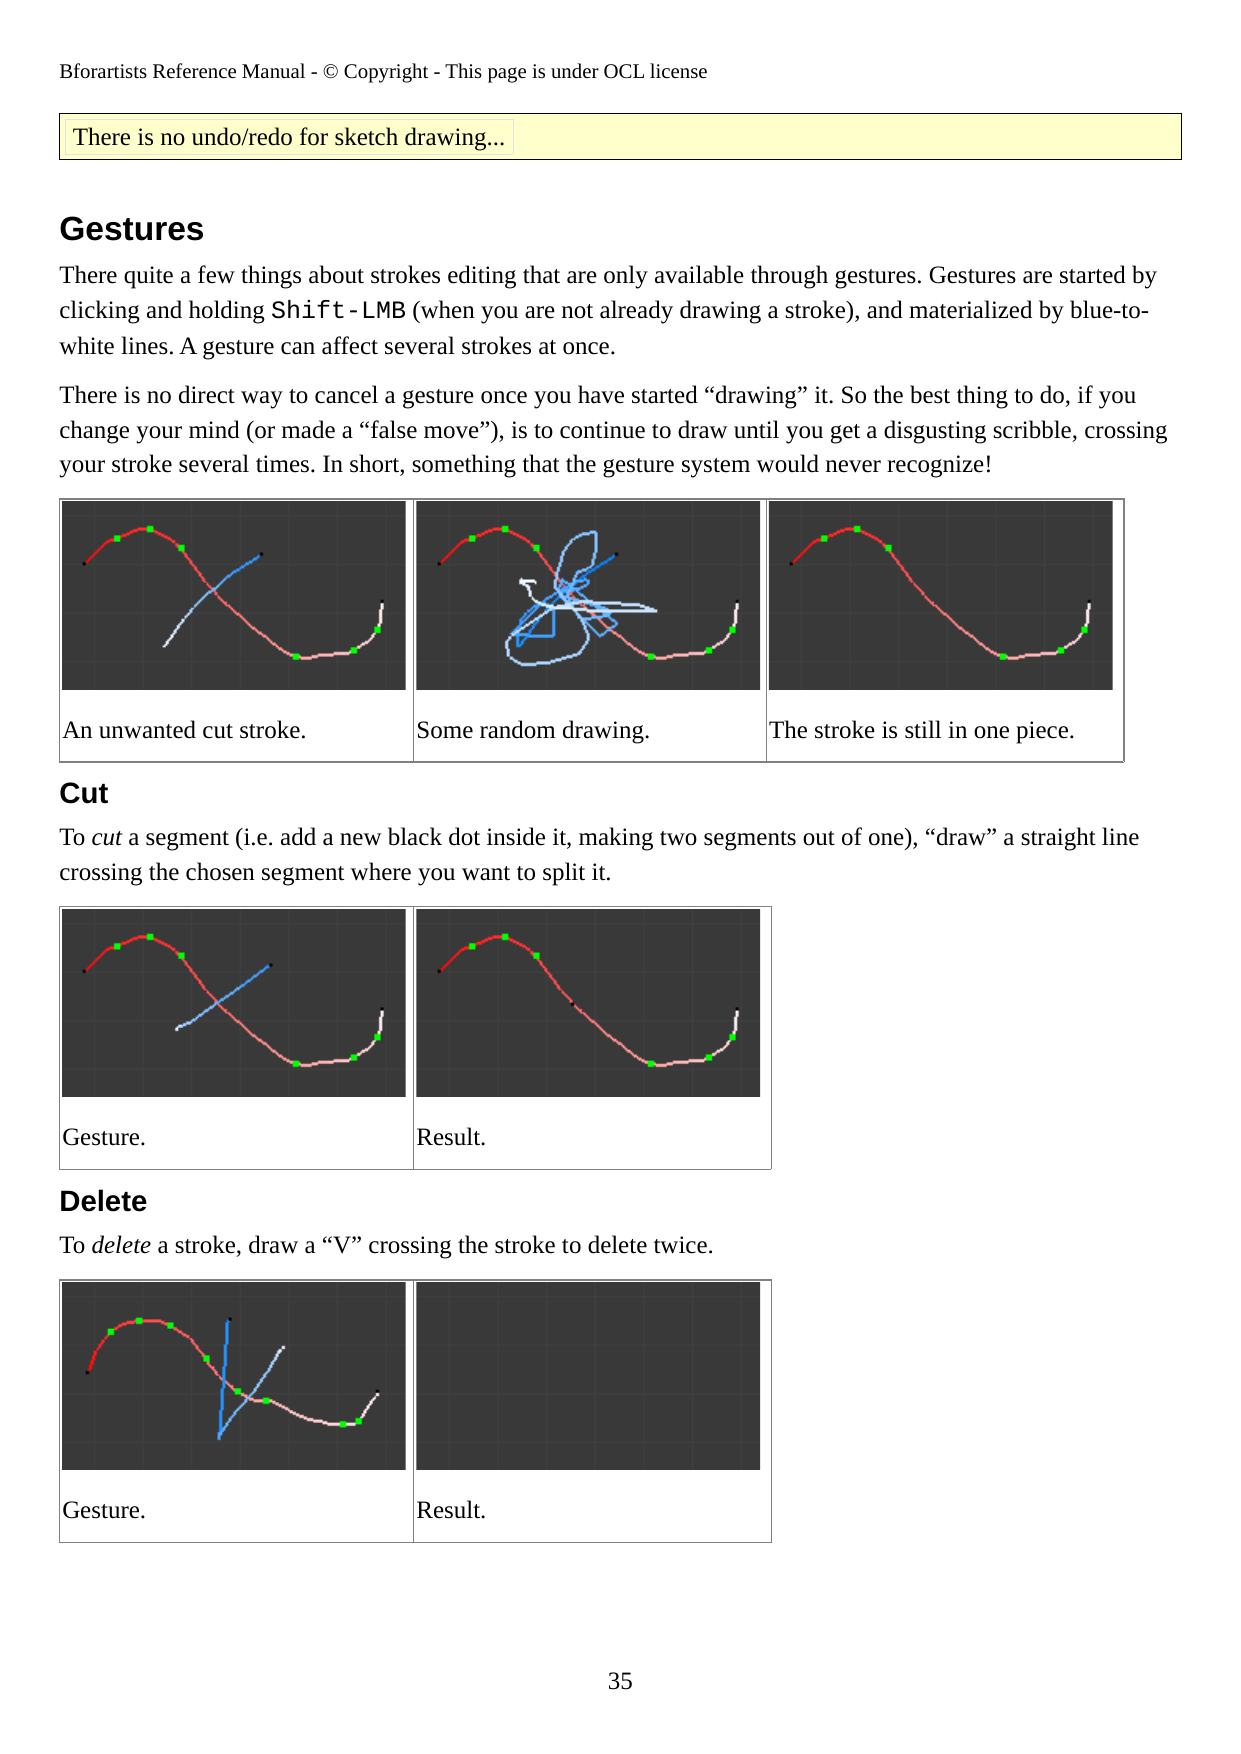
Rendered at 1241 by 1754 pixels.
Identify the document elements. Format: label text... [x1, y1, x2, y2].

subtitle Gestures [59, 209, 1181, 248]
table_header Gesture. [60, 1281, 413, 1542]
text There quite a few things about strokes editing that are only available through gestures. Gestures are started by clicking and holding Shift-LMB (when you are not already drawing a stroke), and materialized by blue-to-white lines. A gesture can affect several strokes at once. [59, 260, 1181, 360]
table_header Gesture. [60, 907, 413, 1169]
text To cut a segment (i.e. add a new black dot inside it, making two segments out of one), “draw” a straight line crossing the chosen segment where you want to split it. [59, 822, 1181, 886]
text To delete a stroke, draw a “V” crossing the stroke to delete twice. [59, 1230, 1181, 1259]
table_header Result. [414, 1281, 771, 1542]
picture [768, 501, 1113, 690]
picture [62, 909, 406, 1097]
picture [62, 1282, 406, 1470]
table_header The stroke is still in one piece. [767, 500, 1123, 761]
picture [416, 1282, 761, 1470]
subtitle Cut [59, 776, 1181, 810]
subtitle Delete [59, 1184, 1181, 1217]
picture [62, 501, 406, 690]
text There is no direct way to cancel a gesture once you have started “drawing” it. So the best thing to do, if you change your mind (or made a “false move”), is to continue to draw until you get a disgusting scribble, crossing your stroke several times. In short, something that the gesture system would never recognize! [59, 380, 1181, 478]
table_header Some random drawing. [414, 500, 766, 761]
picture [416, 501, 761, 690]
table_header Result. [414, 907, 771, 1169]
picture [416, 909, 761, 1097]
table_cell There is no undo/redo for sketch drawing... [60, 114, 1181, 159]
table_header An unwanted cut stroke. [60, 500, 413, 761]
